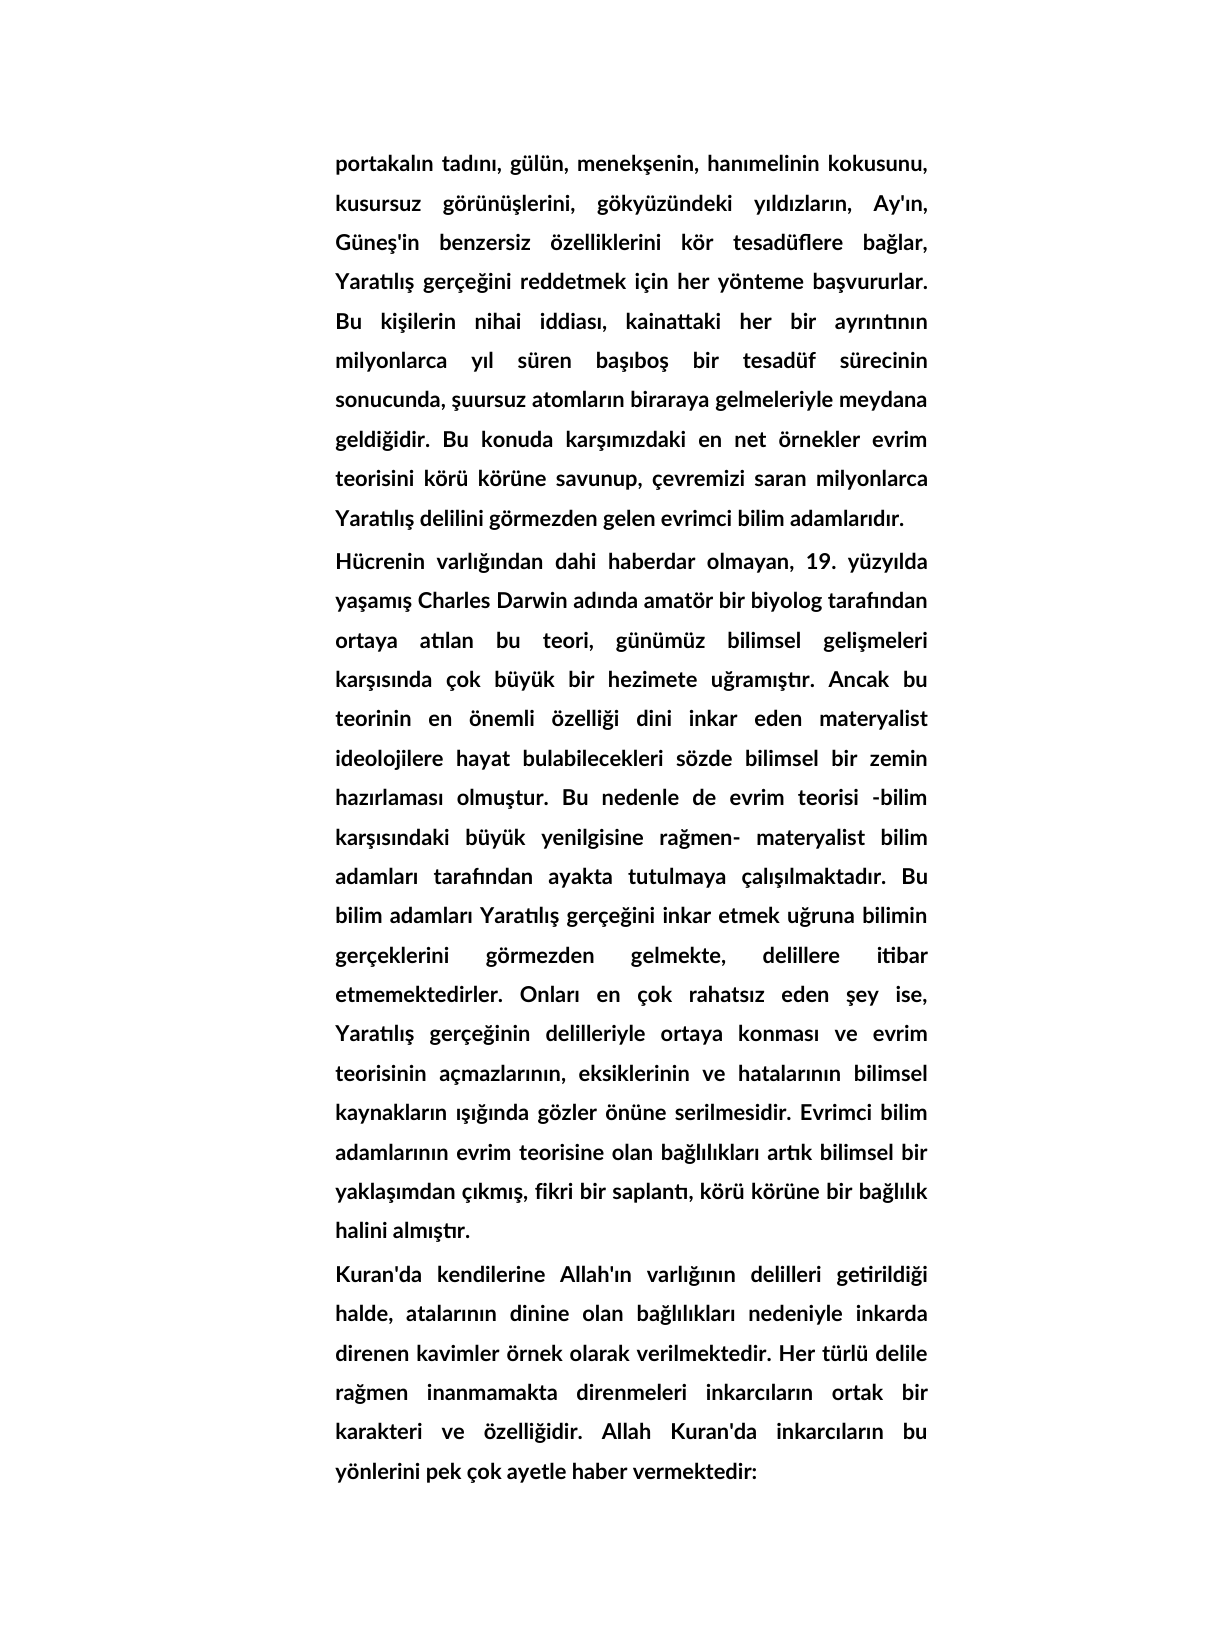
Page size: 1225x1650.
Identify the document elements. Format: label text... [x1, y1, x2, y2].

text Kuran'da kendilerine Allah'ın varlığının delilleri getirildiği halde, atalarının dinine olan bağlılıkları nedeniyle inkarda direnen kavimler örnek olarak verilmektedir. Her türlü delile rağmen inanmamakta direnmeleri inkarcıların ortak bir karakteri ve özelliğidir. Allah Kuran'da inkarcıların bu yönlerini pek çok ayetle haber vermektedir: [335, 1261, 928, 1484]
text portakalın tadını, gülün, menekşenin, hanımelinin kokusunu, kusursuz görünüşlerini, gökyüzündeki yıldızların, Ay'ın, Güneş'in benzersiz özelliklerini kör tesadüflere bağlar, Yaratılış gerçeğini reddetmek için her yönteme başvururlar. Bu kişilerin nihai iddiası, kainattaki her bir ayrıntının milyonlarca yıl süren başıboş bir tesadüf sürecinin sonucunda, şuursuz atomların biraraya gelmeleriyle meydana geldiğidir. Bu konuda karşımızdaki en net örnekler evrim teorisini körü körüne savunup, çevremizi saran milyonlarca Yaratılış delilini görmezden gelen evrimci bilim adamlarıdır. [335, 150, 928, 531]
text Hücrenin varlığından dahi haberdar olmayan, 19. yüzyılda yaşamış Charles Darwin adında amatör bir biyolog tarafından ortaya atılan bu teori, günümüz bilimsel gelişmeleri karşısında çok büyük bir hezimete uğramıştır. Ancak bu teorinin en önemli özelliği dini inkar eden materyalist ideolojilere hayat bulabilecekleri sözde bilimsel bir zemin hazırlaması olmuştur. Bu nedenle de evrim teorisi -bilim karşısındaki büyük yenilgisine rağmen- materyalist bilim adamları tarafından ayakta tutulmaya çalışılmaktadır. Bu bilim adamları Yaratılış gerçeğini inkar etmek uğruna bilimin gerçeklerini görmezden gelmekte, delillere itibar etmemektedirler. Onları en çok rahatsız eden şey ise, Yaratılış gerçeğinin delilleriyle ortaya konması ve evrim teorisinin açmazlarının, eksiklerinin ve hatalarının bilimsel kaynakların ışığında gözler önüne serilmesidir. Evrimci bilim adamlarının evrim teorisine olan bağlılıkları artık bilimsel bir yaklaşımdan çıkmış, fikri bir saplantı, körü körüne bir bağlılık halini almıştır. [335, 548, 928, 1243]
